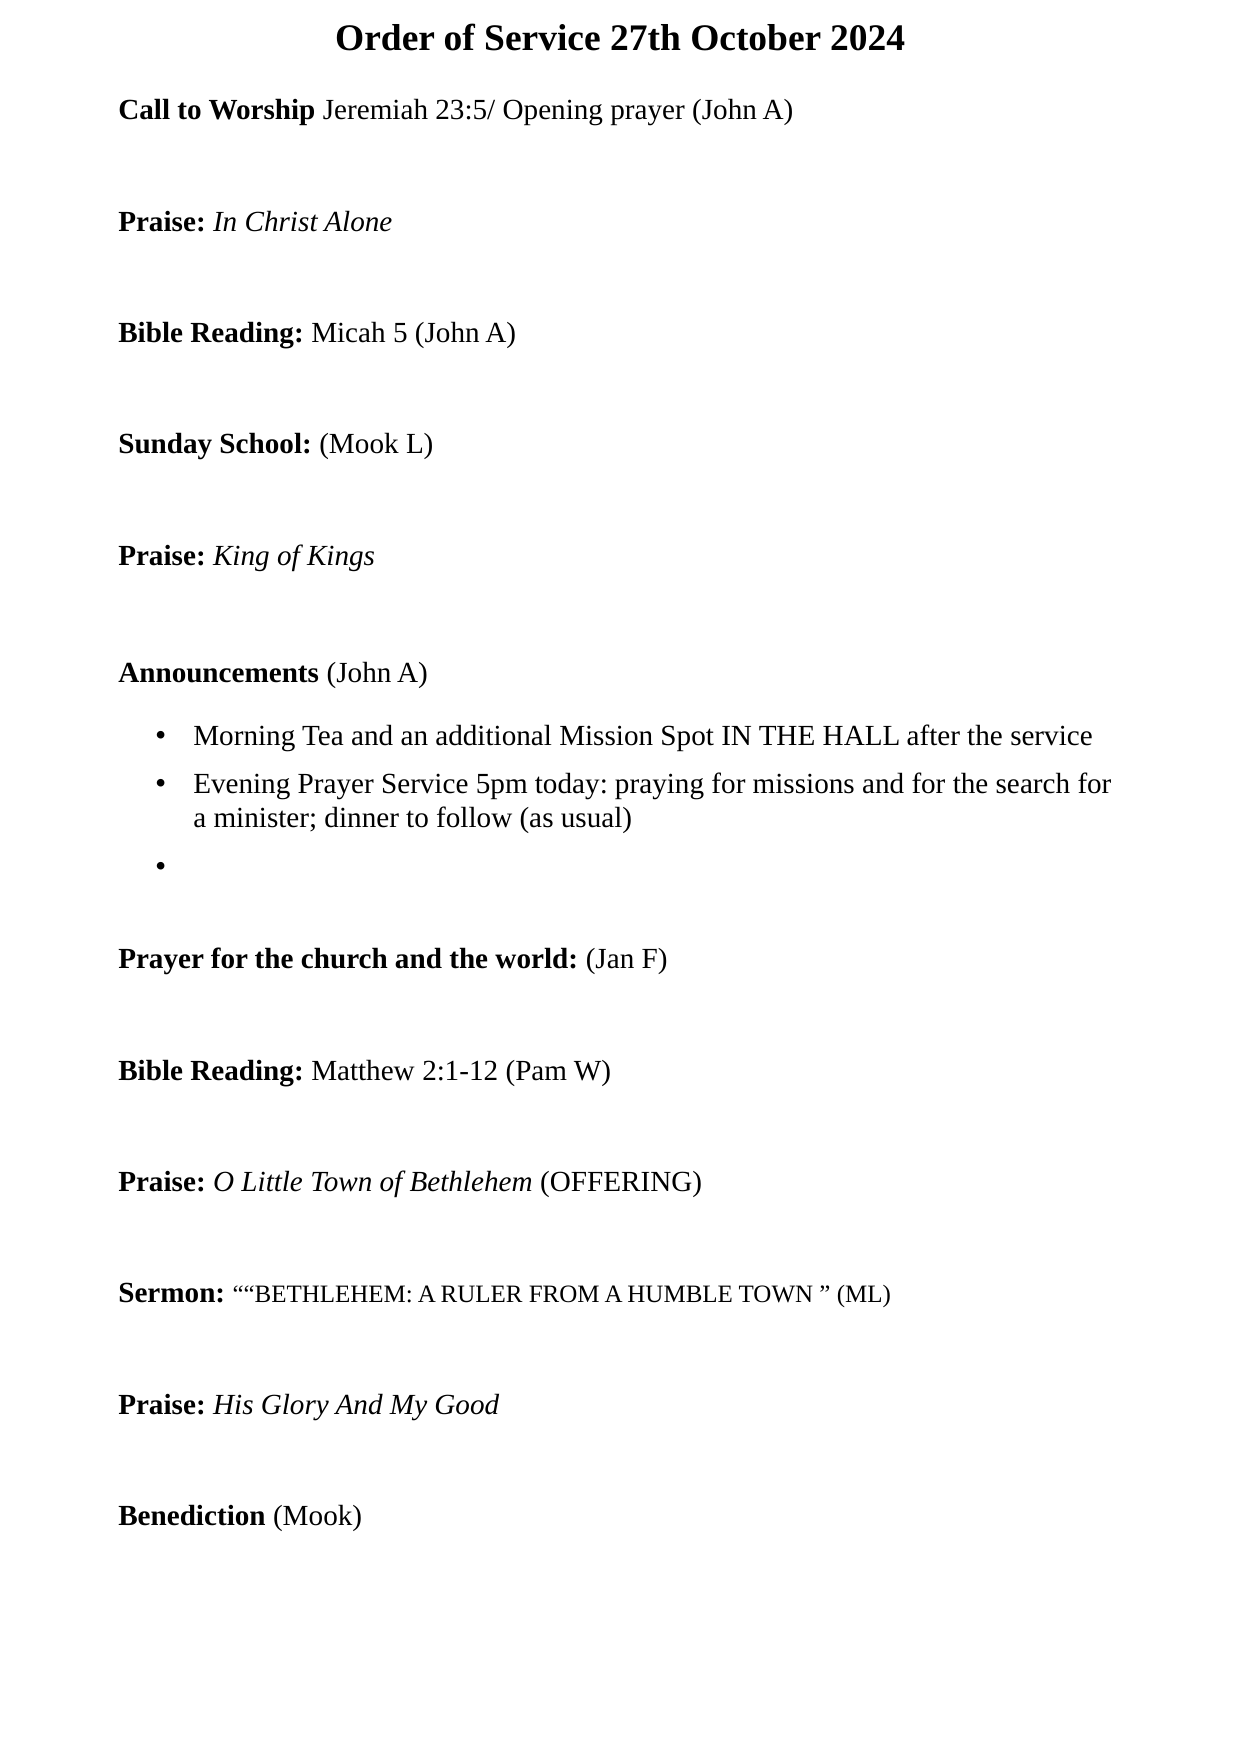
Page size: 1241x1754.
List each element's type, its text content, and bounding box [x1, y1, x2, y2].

text Sermon: ““BETHLEHEM: A RULER FROM A HUMBLE TOWN ” (ML) [118, 1275, 1122, 1309]
list Morning Tea and an additional Mission Spot IN THE HALL after the service [156, 718, 1122, 752]
text Bible Reading: Matthew 2:1-12 (Pam W) [118, 1053, 1122, 1086]
text Praise: O Little Town of Bethlehem (OFFERING) [118, 1164, 1122, 1198]
text Sunday School: (Mook L) [118, 427, 1122, 460]
text Announcements (John A) [118, 655, 1122, 689]
text Praise: In Christ Alone [118, 204, 1122, 237]
text Praise: His Glory And My Good [118, 1387, 1122, 1420]
text Bible Reading: Micah 5 (John A) [118, 315, 1122, 349]
text Call to Worship Jeremiah 23:5/ Opening prayer (John A) [118, 92, 1122, 126]
list Evening Prayer Service 5pm today: praying for missions and for the search for a minister; dinner to follow (as usual) [156, 767, 1122, 834]
text Praise: King of Kings [118, 538, 1122, 571]
text Benediction (Mook) [118, 1498, 1122, 1532]
text Prayer for the church and the world: (Jan F) [118, 941, 1122, 975]
